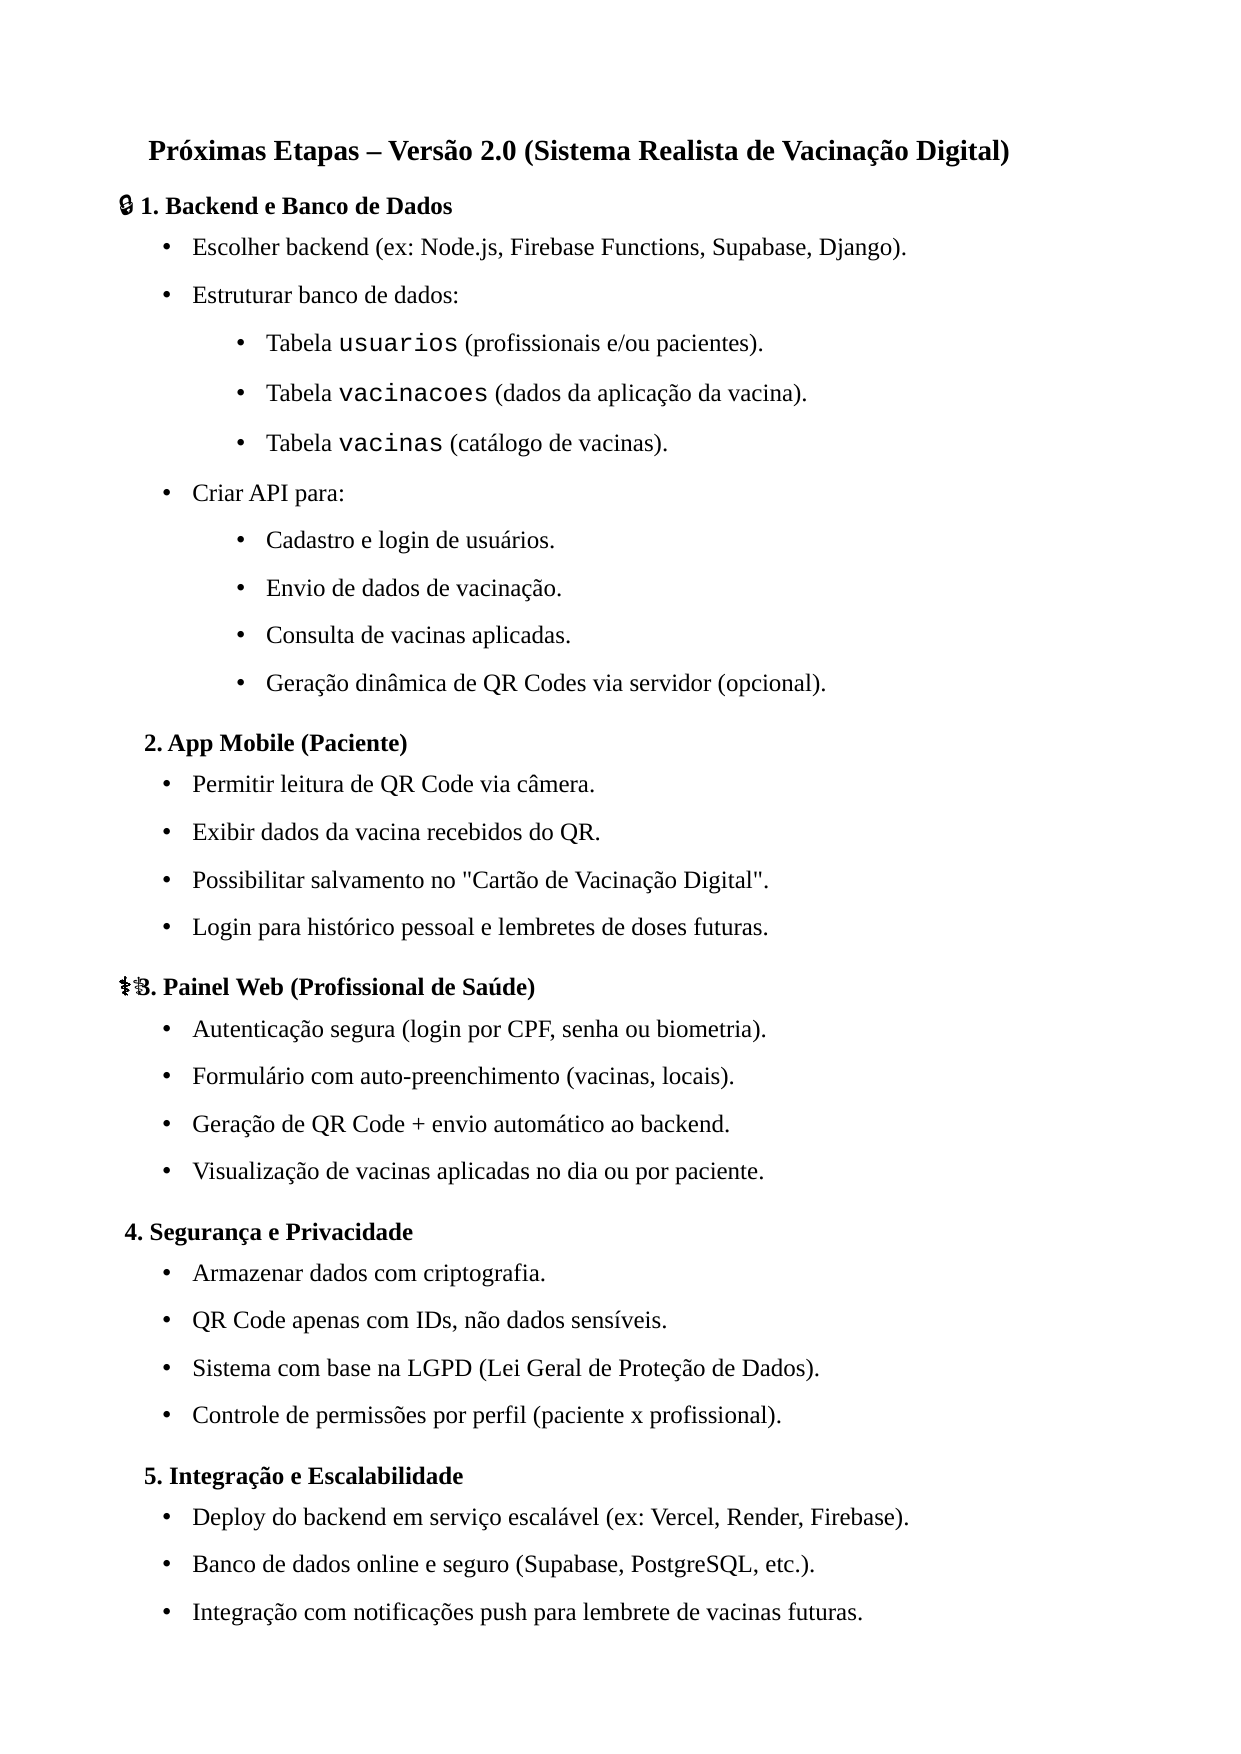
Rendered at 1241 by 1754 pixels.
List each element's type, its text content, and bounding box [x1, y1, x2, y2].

subtitle 🧑‍⚕️ 3. Painel Web (Profissional de Saúde) [118, 972, 1122, 1001]
list Tabela vacinacoes (dados da aplicação da vacina). [236, 378, 1122, 408]
list Escolher backend (ex: Node.js, Firebase Functions, Supabase, Django). [162, 232, 1122, 261]
list Formulário com auto-preenchimento (vacinas, locais). [162, 1061, 1122, 1090]
subtitle 📱 2. App Mobile (Paciente) [118, 728, 1122, 757]
list Permitir leitura de QR Code via câmera. [162, 769, 1122, 798]
list Consulta de vacinas aplicadas. [236, 621, 1122, 649]
list Geração de QR Code + envio automático ao backend. [162, 1109, 1122, 1138]
list Armazenar dados com criptografia. [162, 1258, 1122, 1287]
list Cadastro e login de usuários. [236, 525, 1122, 554]
list Tabela vacinas (catálogo de vacinas). [236, 428, 1122, 458]
list Integração com notificações push para lembrete de vacinas futuras. [162, 1597, 1122, 1626]
list Sistema com base na LGPD (Lei Geral de Proteção de Dados). [162, 1353, 1122, 1382]
subtitle 🔒 1. Backend e Banco de Dados [118, 191, 1122, 220]
list Controle de permissões por perfil (paciente x profissional). [162, 1401, 1122, 1429]
subtitle 🔁 5. Integração e Escalabilidade [118, 1461, 1122, 1489]
list Geração dinâmica de QR Codes via servidor (opcional). [236, 668, 1122, 697]
list Exibir dados da vacina recebidos do QR. [162, 817, 1122, 846]
list QR Code apenas com IDs, não dados sensíveis. [162, 1305, 1122, 1334]
list Deploy do backend em serviço escalável (ex: Vercel, Render, Firebase). [162, 1502, 1122, 1531]
subtitle ✅ Próximas Etapas – Versão 2.0 (Sistema Realista de Vacinação Digital) [118, 133, 1122, 166]
list Criar API para: [162, 478, 1122, 506]
list Possibilitar salvamento no "Cartão de Vacinação Digital". [162, 865, 1122, 893]
list Visualização de vacinas aplicadas no dia ou por paciente. [162, 1156, 1122, 1185]
list Autenticação segura (login por CPF, senha ou biometria). [162, 1014, 1122, 1042]
list Login para histórico pessoal e lembretes de doses futuras. [162, 912, 1122, 941]
list Estruturar banco de dados: [162, 280, 1122, 309]
subtitle 🛡️ 4. Segurança e Privacidade [118, 1217, 1122, 1245]
list Tabela usuarios (profissionais e/ou pacientes). [236, 328, 1122, 358]
list Envio de dados de vacinação. [236, 573, 1122, 602]
list Banco de dados online e seguro (Supabase, PostgreSQL, etc.). [162, 1549, 1122, 1578]
